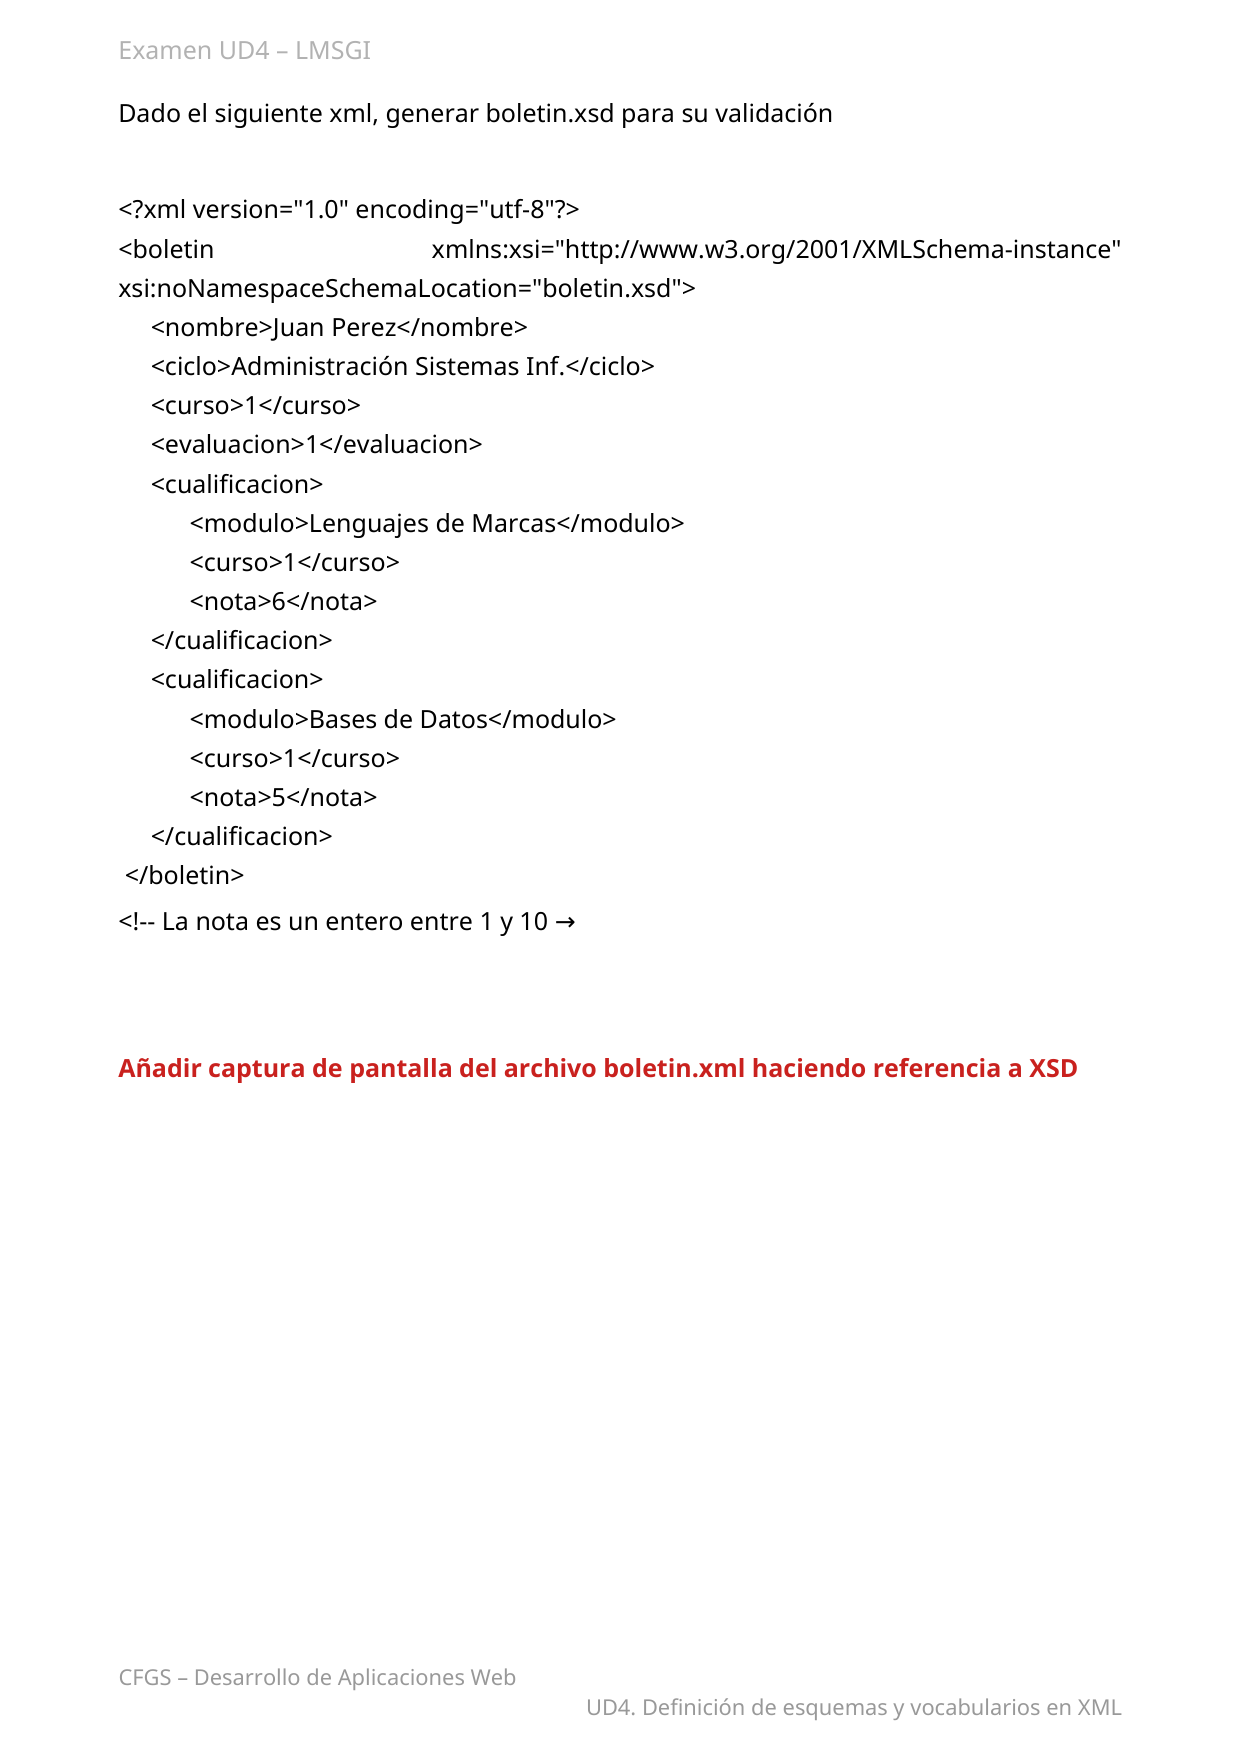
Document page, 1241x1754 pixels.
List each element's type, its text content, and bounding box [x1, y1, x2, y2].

text <nombre>Juan Perez</nombre> [118, 310, 1122, 344]
text <ciclo>Administración Sistemas Inf.</ciclo> [118, 349, 1122, 383]
text </cualificacion> [118, 623, 1122, 657]
text <?xml version="1.0" encoding="utf-8"?> [118, 192, 1122, 226]
text <modulo>Lenguajes de Marcas</modulo> [118, 506, 1122, 539]
text <cualificacion> [118, 466, 1122, 500]
text Añadir captura de pantalla del archivo boletin.xml haciendo referencia a XSD [118, 1050, 1122, 1084]
text <nota>6</nota> [118, 584, 1122, 618]
text <evaluacion>1</evaluacion> [118, 427, 1122, 461]
text <curso>1</curso> [118, 545, 1122, 579]
text </boletin> [118, 858, 1122, 892]
text Dado el siguiente xml, generar boletin.xsd para su validación [118, 96, 1122, 130]
text <cualificacion> [118, 662, 1122, 696]
text <boletin xmlns:xsi="http://www.w3.org/2001/XMLSchema-instance" xsi:noNamespaceSchemaLocation="boletin.xsd"> [118, 231, 1122, 304]
text <!-- La nota es un entero entre 1 y 10 → [118, 903, 1122, 937]
text <modulo>Bases de Datos</modulo> [118, 701, 1122, 735]
text </cualificacion> [118, 819, 1122, 853]
text <curso>1</curso> [118, 741, 1122, 774]
text <curso>1</curso> [118, 388, 1122, 422]
text <nota>5</nota> [118, 780, 1122, 814]
